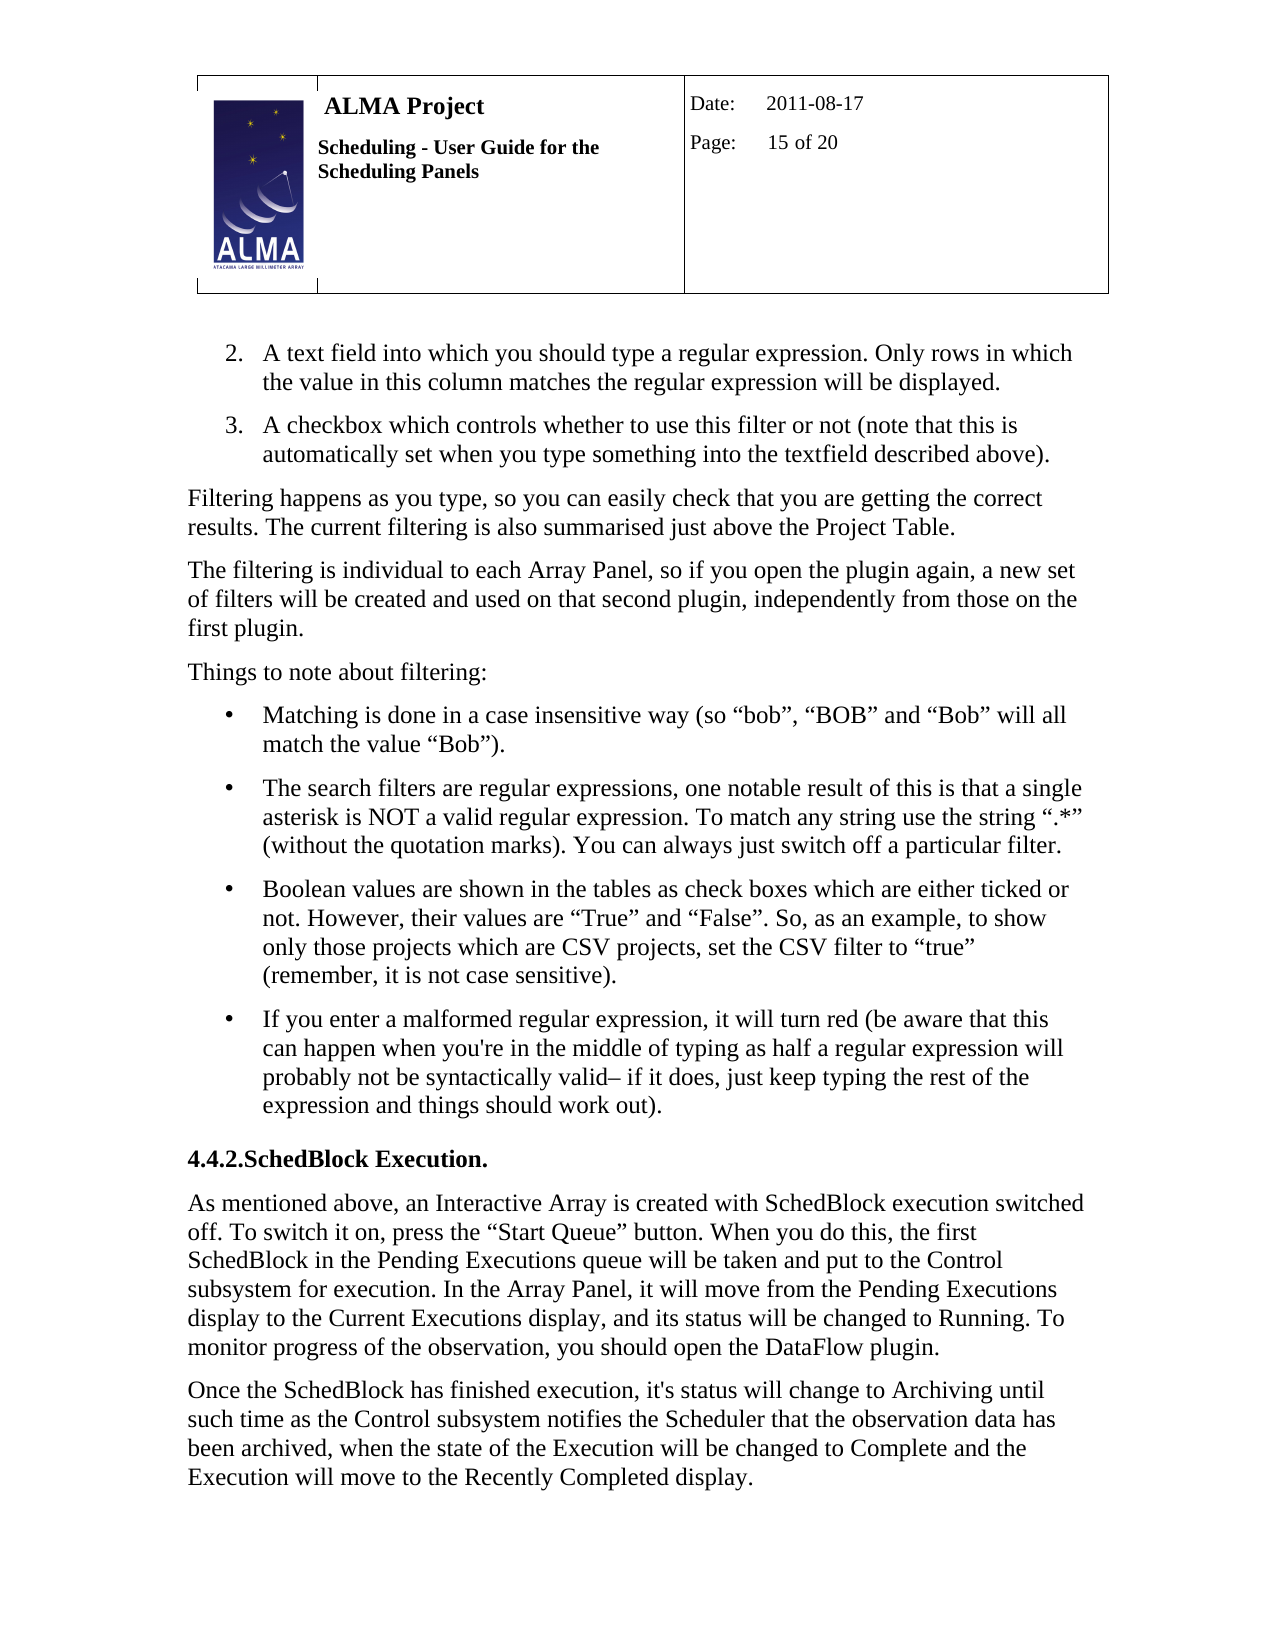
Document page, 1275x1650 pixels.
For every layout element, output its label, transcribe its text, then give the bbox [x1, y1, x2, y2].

subtitle SchedBlock Execution. [187, 1144, 1087, 1173]
list Matching is done in a case insensitive way (so “bob”, “BOB” and “Bob” will all match the value “Bob”). [225, 701, 1087, 758]
picture [213, 100, 304, 270]
text As mentioned above, an Interactive Array is created with SchedBlock execution switched off. To switch it on, press the “Start Queue” button. When you do this, the first SchedBlock in the Pending Executions queue will be taken and put to the Control subsystem for execution. In the Array Panel, it will move from the Pending Executions display to the Current Executions display, and its status will be changed to Running. To monitor progress of the observation, you should open the DataFlow plugin. [187, 1188, 1087, 1361]
list A text field into which you should type a regular expression. Only rows in which the value in this column matches the regular expression will be displayed. [225, 338, 1087, 396]
list If you enter a malformed regular expression, it will turn red (be aware that this can happen when you're in the middle of typing as half a regular expression will probably not be syntactically valid– if it does, just keep typing the rest of the expression and things should work out). [225, 1004, 1087, 1119]
text The filtering is individual to each Array Panel, so if you open the plugin again, a new set of filters will be created and used on that second plugin, independently from those on the first plugin. [187, 556, 1087, 642]
text Things to note about filtering: [187, 657, 1087, 686]
text Filtering happens as you type, so you can easily check that you are getting the correct results. The current filtering is also summarised just above the Project Table. [187, 483, 1087, 541]
list A checkbox which controls whether to use this filter or not (note that this is automatically set when you type something into the textfield described above). [225, 411, 1087, 468]
list Boolean values are shown in the tables as check boxes which are either ticked or not. However, their values are “True” and “False”. So, as an example, to show only those projects which are CSV projects, set the CSV filter to “true” (remember, it is not case sensitive). [225, 874, 1087, 989]
text Once the SchedBlock has finished execution, it's status will change to Archiving until such time as the Control subsystem notifies the Scheduler that the observation data has been archived, when the state of the Execution will be changed to Complete and the Execution will move to the Recently Completed display. [187, 1376, 1087, 1491]
list The search filters are regular expressions, one notable result of this is that a single asterisk is NOT a valid regular expression. To match any string use the string “.*” (without the quotation marks). You can always just switch off a particular filter. [225, 773, 1087, 859]
